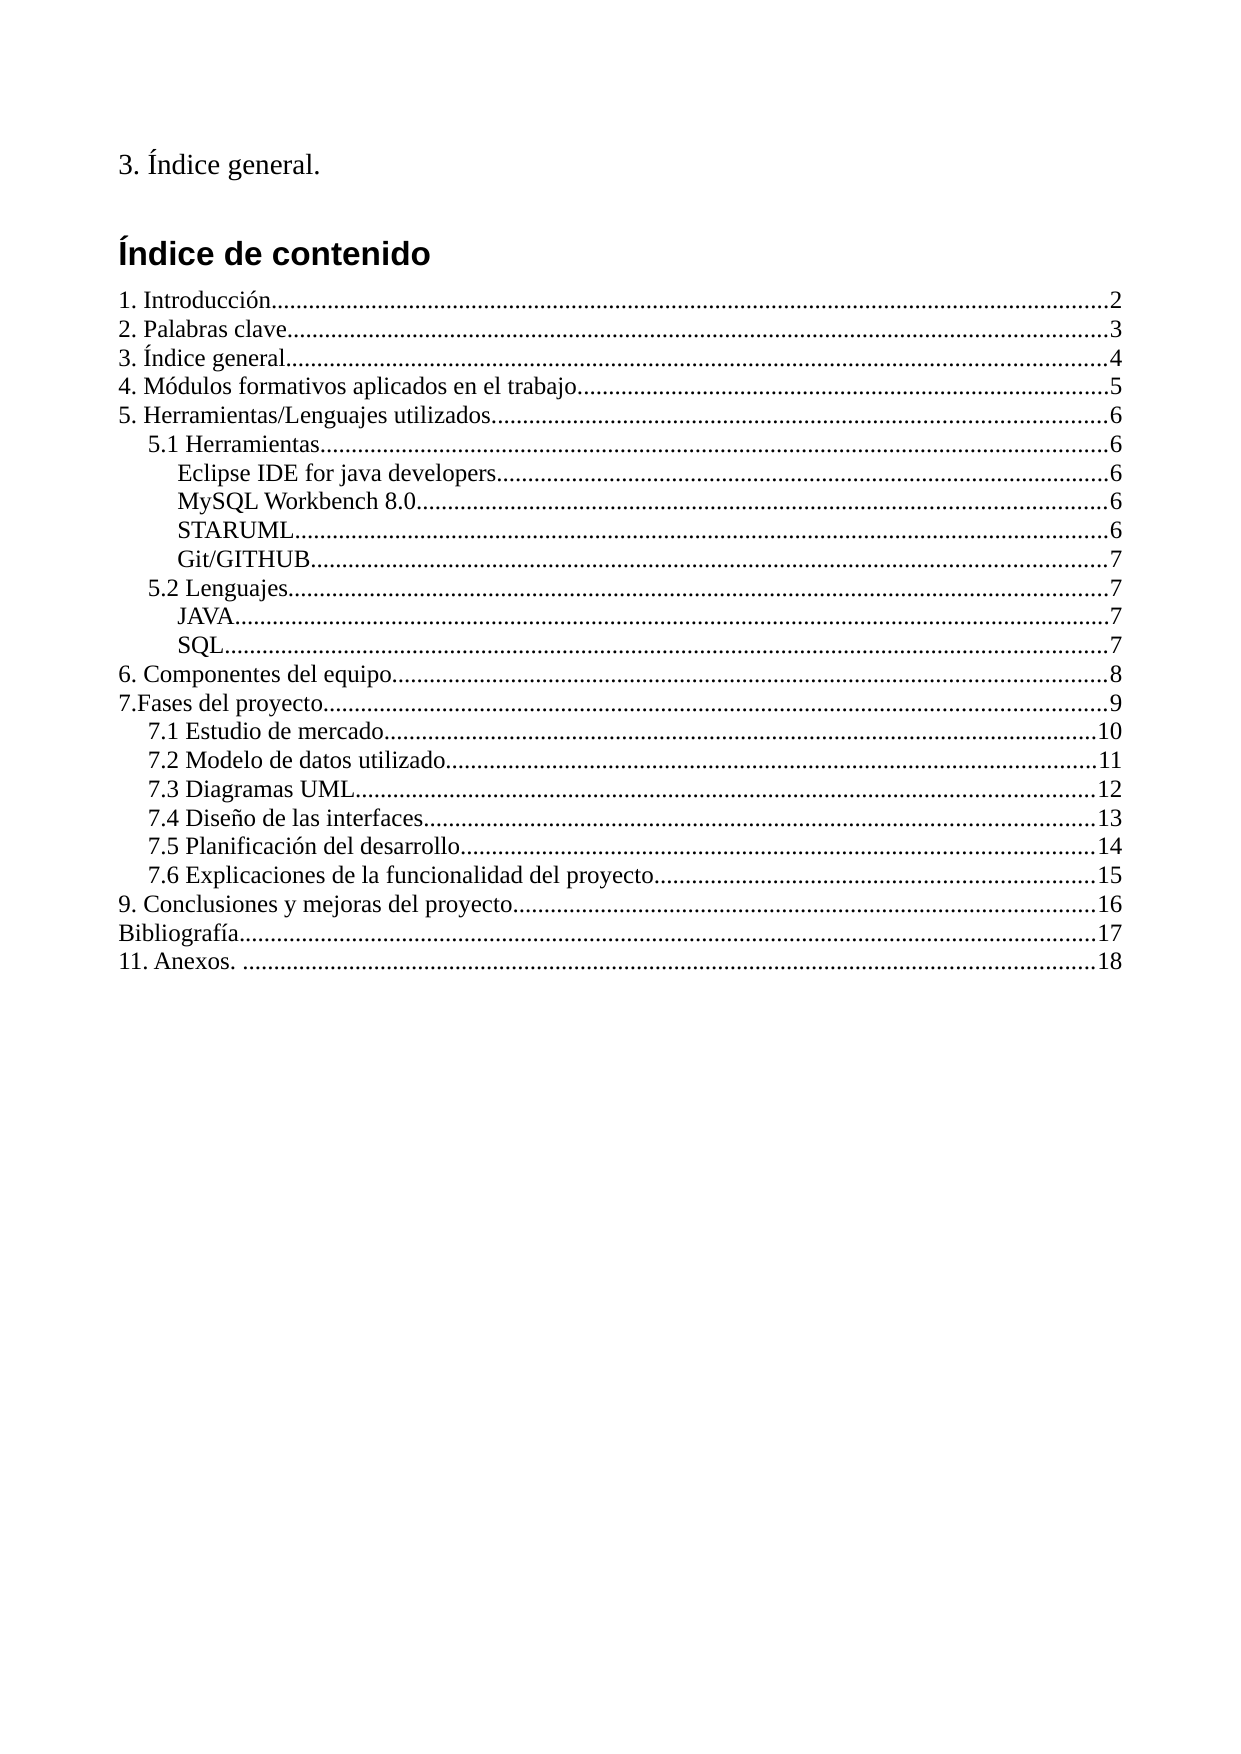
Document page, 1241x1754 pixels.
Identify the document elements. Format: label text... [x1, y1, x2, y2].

text 1. Introducción. 2 [118, 285, 1122, 314]
text 4. Módulos formativos aplicados en el trabajo. 5 [118, 371, 1122, 400]
text JAVA 7 [177, 601, 1122, 630]
text STARUML 6 [177, 515, 1122, 544]
text MySQL Workbench 8.0 6 [177, 486, 1122, 515]
text 7.2 Modelo de datos utilizado 11 [148, 745, 1122, 774]
text Git/GITHUB 7 [177, 544, 1122, 573]
subtitle Índice de contenido [118, 234, 1122, 273]
text 7.5 Planificación del desarrollo 14 [148, 831, 1122, 860]
text 7.3 Diagramas UML 12 [148, 774, 1122, 803]
text 3. Índice general. [118, 147, 1122, 209]
text 2. Palabras clave 3 [118, 314, 1122, 343]
text 7.6 Explicaciones de la funcionalidad del proyecto. 15 [148, 860, 1122, 889]
text 5.1 Herramientas 6 [148, 429, 1122, 458]
text 11. Anexos. 18 [118, 946, 1122, 975]
text 6. Componentes del equipo 8 [118, 659, 1122, 688]
text Bibliografía. 17 [118, 918, 1122, 946]
text 9. Conclusiones y mejoras del proyecto 16 [118, 889, 1122, 918]
text SQL 7 [177, 630, 1122, 659]
text Eclipse IDE for java developers 6 [177, 458, 1122, 486]
text 5.2 Lenguajes 7 [148, 573, 1122, 601]
text 3. Índice general. 4 [118, 343, 1122, 371]
text 7.1 Estudio de mercado 10 [148, 716, 1122, 745]
text 7.Fases del proyecto 9 [118, 688, 1122, 716]
text 7.4 Diseño de las interfaces 13 [148, 803, 1122, 831]
text 5. Herramientas/Lenguajes utilizados. 6 [118, 400, 1122, 429]
